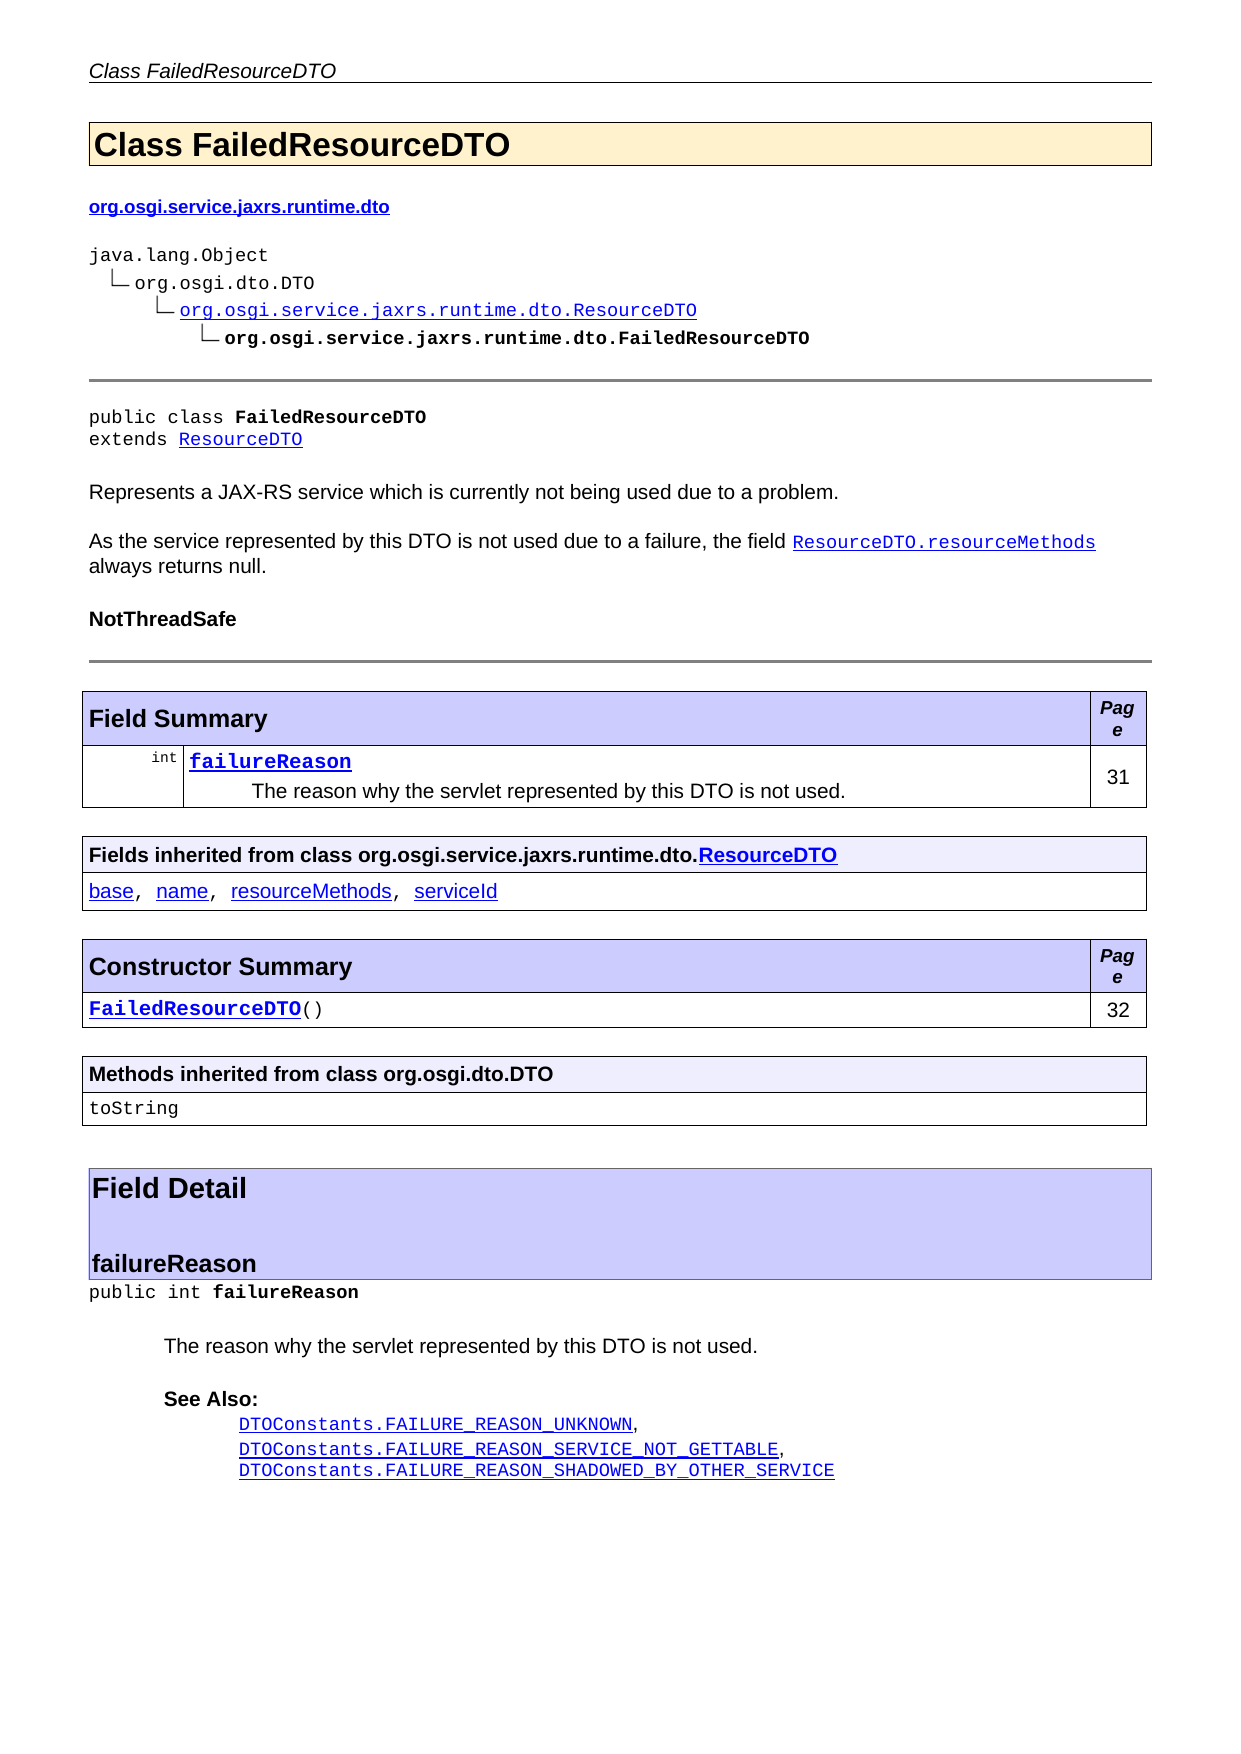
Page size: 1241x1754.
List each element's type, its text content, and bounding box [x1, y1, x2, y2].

table_cell base, name, resourceMethods, serviceId [83, 873, 1146, 910]
table_header Page [1091, 692, 1146, 745]
subtitle Field Detail [90, 1169, 1151, 1204]
table_cell int [83, 746, 183, 807]
picture [201, 322, 225, 345]
text extends ResourceDTO [88, 429, 1152, 451]
text org.osgi.service.jaxrs.runtime.dto.ResourceDTO [88, 295, 1152, 322]
text DTOConstants.FAILURE_REASON_UNKNOWN, DTOConstants.FAILURE_REASON_SERVICE_NOT_GETTABLE, DTOConstants.FAILURE_REASON_SHADOWED_BY_OTHER_SERVICE [238, 1411, 1152, 1482]
text See Also: [163, 1387, 1152, 1411]
picture [156, 295, 180, 317]
text org.osgi.service.jaxrs.runtime.dto [88, 195, 1152, 217]
table_cell 32 [1091, 993, 1146, 1027]
text public class FailedResourceDTO [88, 408, 1152, 429]
subtitle Class FailedResourceDTO [90, 123, 1151, 165]
table_header Page [1091, 940, 1146, 992]
subtitle failureReason [90, 1245, 1151, 1279]
table_cell toString [83, 1093, 1146, 1125]
table_header Methods inherited from class org.osgi.dto.DTO [83, 1057, 1146, 1092]
table_header Constructor Summary [83, 940, 1090, 992]
picture [111, 267, 135, 290]
table_header Field Summary [83, 692, 1090, 745]
text The reason why the servlet represented by this DTO is not used. [163, 1334, 1152, 1358]
text org.osgi.service.jaxrs.runtime.dto.FailedResourceDTO [88, 322, 1152, 350]
table_cell failureReason The reason why the servlet represented by this DTO is not used. [184, 746, 1090, 807]
table_cell FailedResourceDTO() [83, 993, 1090, 1027]
text As the service represented by this DTO is not used due to a failure, the field ResourceDTO.resourceMethods always returns null. [88, 529, 1152, 578]
text public int failureReason [88, 1283, 1152, 1304]
text org.osgi.dto.DTO [88, 267, 1152, 295]
text NotThreadSafe [88, 607, 1152, 631]
text java.lang.Object [88, 246, 1152, 267]
table_header Fields inherited from class org.osgi.service.jaxrs.runtime.dto.ResourceDTO [83, 837, 1146, 872]
text Represents a JAX-RS service which is currently not being used due to a problem. [88, 480, 1152, 504]
table_cell 31 [1091, 746, 1146, 807]
